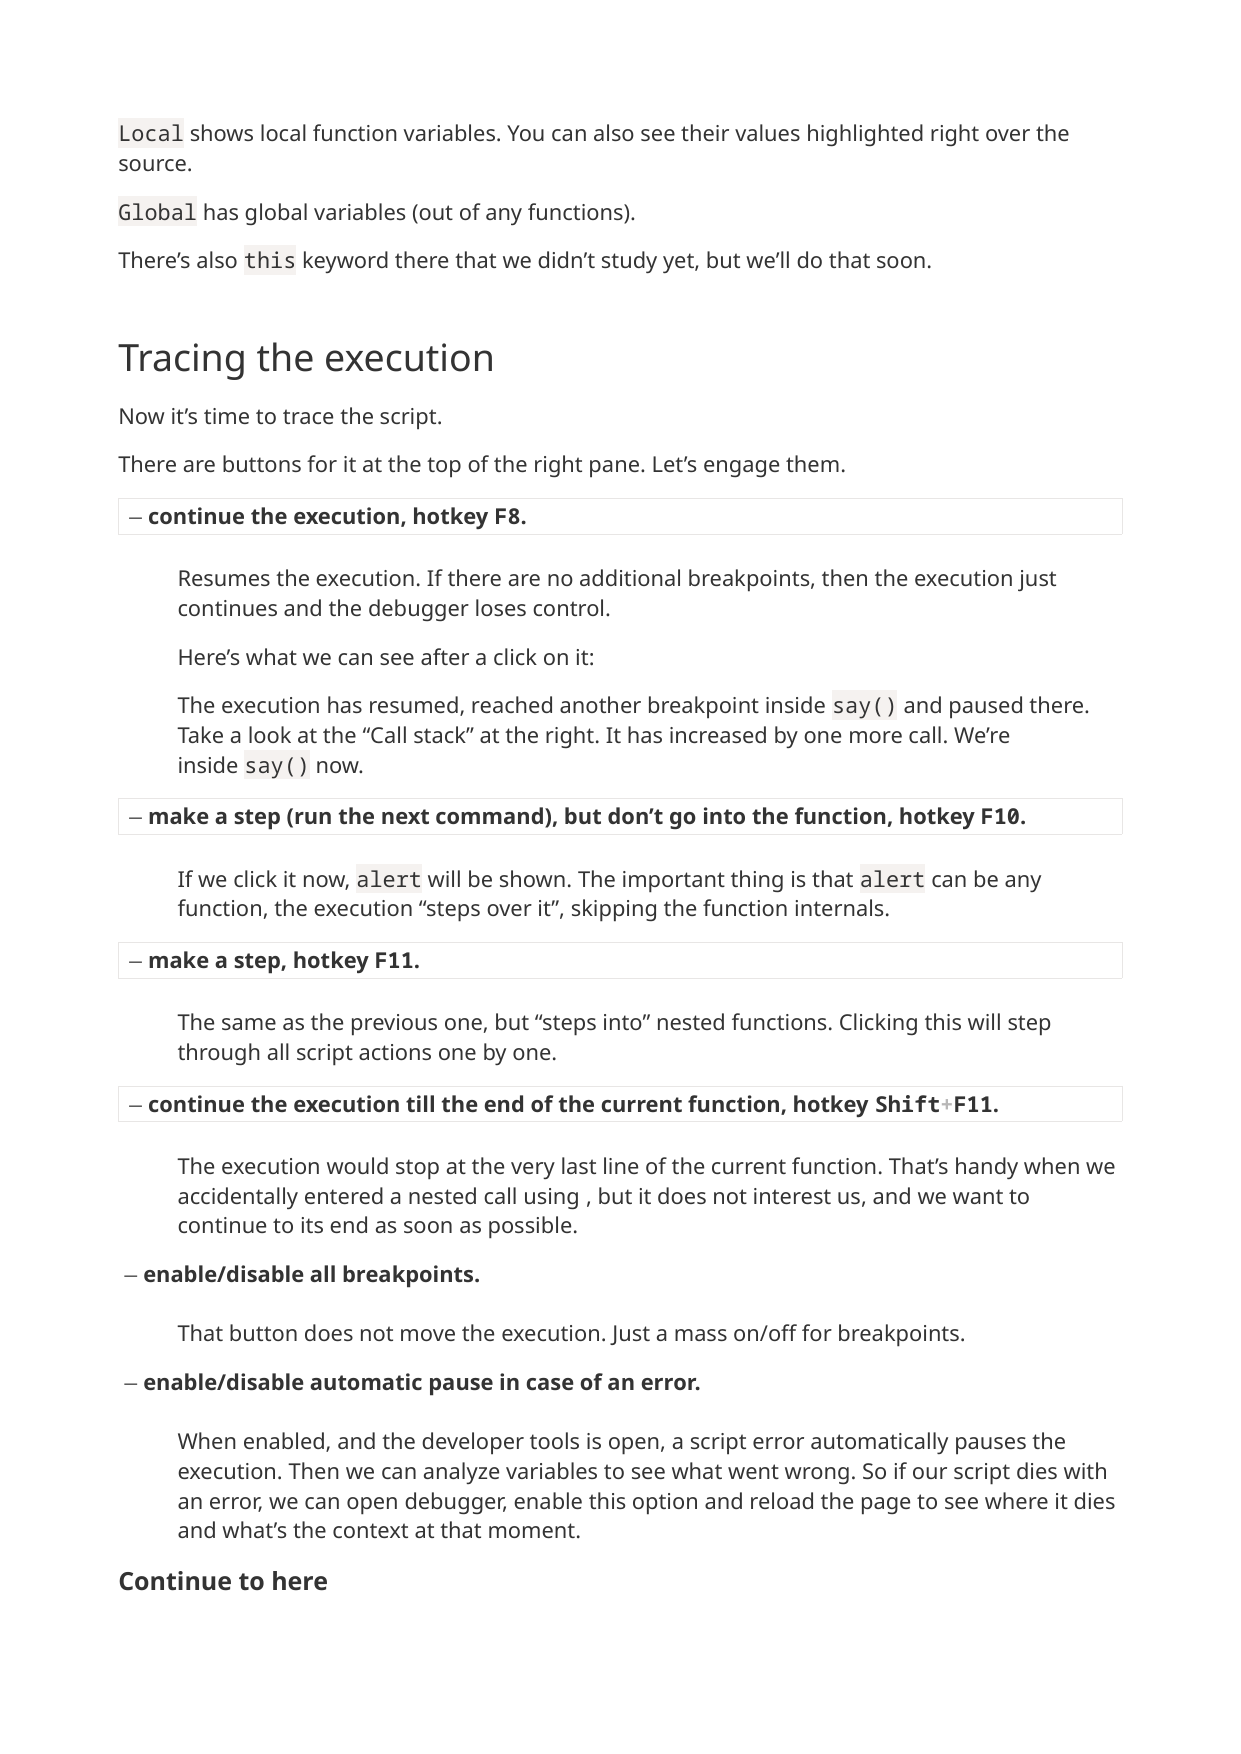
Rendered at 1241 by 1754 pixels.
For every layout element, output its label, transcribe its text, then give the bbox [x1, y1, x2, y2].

text There are buttons for it at the top of the right pane. Let’s engage them. [118, 449, 1122, 479]
subtitle Tracing the execution [118, 331, 1122, 382]
list There’s also this keyword there that we didn’t study yet, but we’ll do that soon. [118, 245, 1122, 275]
subtitle – continue the execution, hotkey F8. [119, 499, 1122, 534]
list The same as the previous one, but “steps into” nested functions. Clicking this will step through all script actions one by one. [177, 1007, 1122, 1067]
subtitle – enable/disable all breakpoints. [118, 1259, 1122, 1289]
list Here’s what we can see after a click on it: [177, 642, 1122, 671]
list Resumes the execution. If there are no additional breakpoints, then the execution just continues and the debugger loses control. [177, 563, 1122, 623]
subtitle – make a step (run the next command), but don’t go into the function, hotkey F10. [119, 799, 1122, 834]
subtitle – make a step, hotkey F11. [119, 943, 1122, 978]
subtitle – enable/disable automatic pause in case of an error. [118, 1367, 1122, 1397]
list When enabled, and the developer tools is open, a script error automatically pauses the execution. Then we can analyze variables to see what went wrong. So if our script dies with an error, we can open debugger, enable this option and reload the page to see where it dies and what’s the context at that moment. [177, 1426, 1122, 1545]
text Continue to here [118, 1564, 1122, 1598]
list Local shows local function variables. You can also see their values highlighted right over the source. [118, 118, 1122, 178]
list The execution would stop at the very last line of the current function. That’s handy when we accidentally entered a nested call using , but it does not interest us, and we want to continue to its end as soon as possible. [177, 1151, 1122, 1240]
list The execution has resumed, reached another breakpoint inside say() and paused there. Take a look at the “Call stack” at the right. It has increased by one more call. We’re inside say() now. [177, 690, 1122, 779]
list That button does not move the execution. Just a mass on/off for breakpoints. [177, 1318, 1122, 1348]
subtitle – continue the execution till the end of the current function, hotkey Shift+F11. [119, 1087, 1122, 1121]
text Now it’s time to trace the script. [118, 401, 1122, 431]
list If we click it now, alert will be shown. The important thing is that alert can be any function, the execution “steps over it”, skipping the function internals. [177, 863, 1122, 923]
list Global has global variables (out of any functions). [118, 196, 1122, 226]
